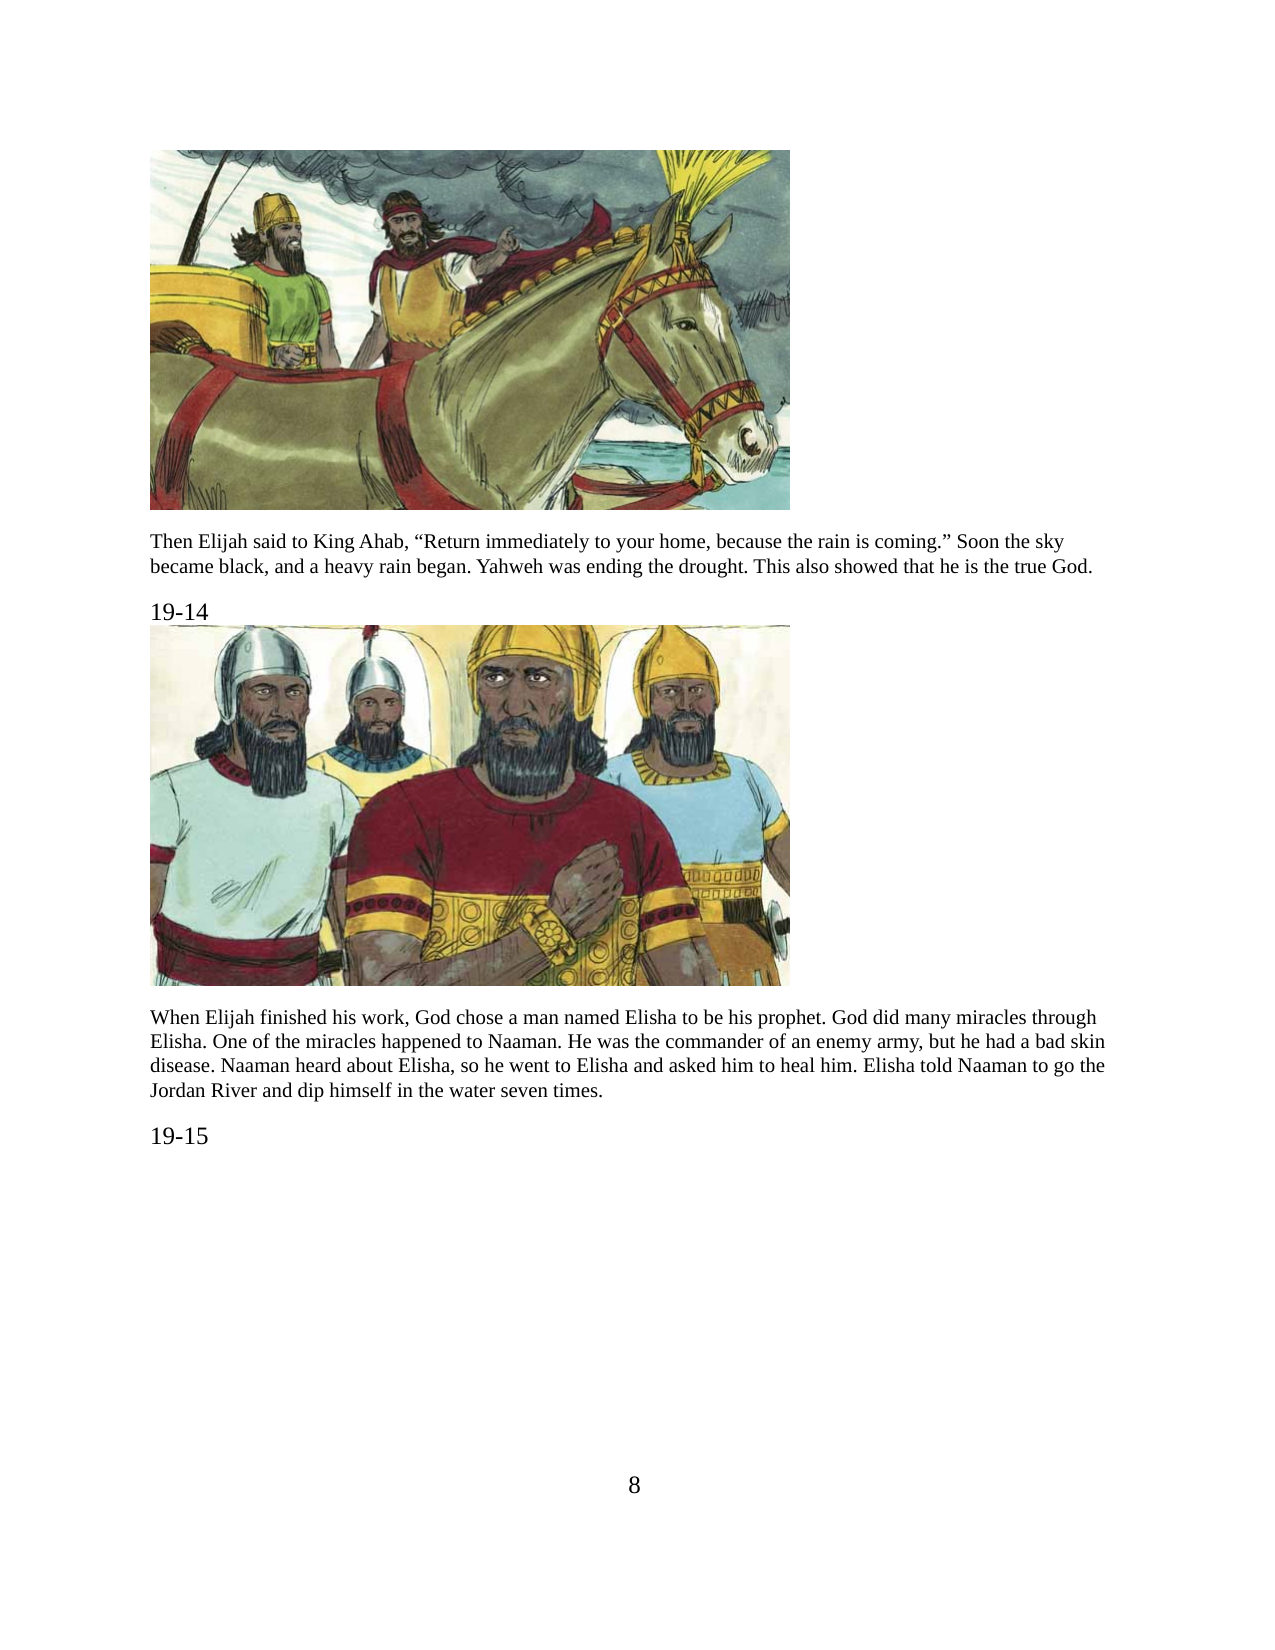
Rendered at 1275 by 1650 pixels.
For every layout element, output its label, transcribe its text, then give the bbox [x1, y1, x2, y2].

picture [150, 625, 790, 986]
picture [150, 150, 790, 510]
text When Elijah finished his work, God chose a man named Elisha to be his prophet. God did many miracles through Elisha. One of the miracles happened to Naaman. He was the commander of an enemy army, but he had a bad skin disease. Naaman heard about Elisha, so he went to Elisha and asked him to heal him. Elisha told Naaman to go the Jordan River and dip himself in the water seven times. [150, 1005, 1125, 1102]
subtitle 19-14 [150, 597, 1125, 626]
subtitle 19-15 [150, 1121, 1125, 1150]
text Then Elijah said to King Ahab, “Return immediately to your home, because the rain is coming.” Soon the sky became black, and a heavy rain began. Yahweh was ending the drought. This also showed that he is the true God. [150, 529, 1125, 578]
